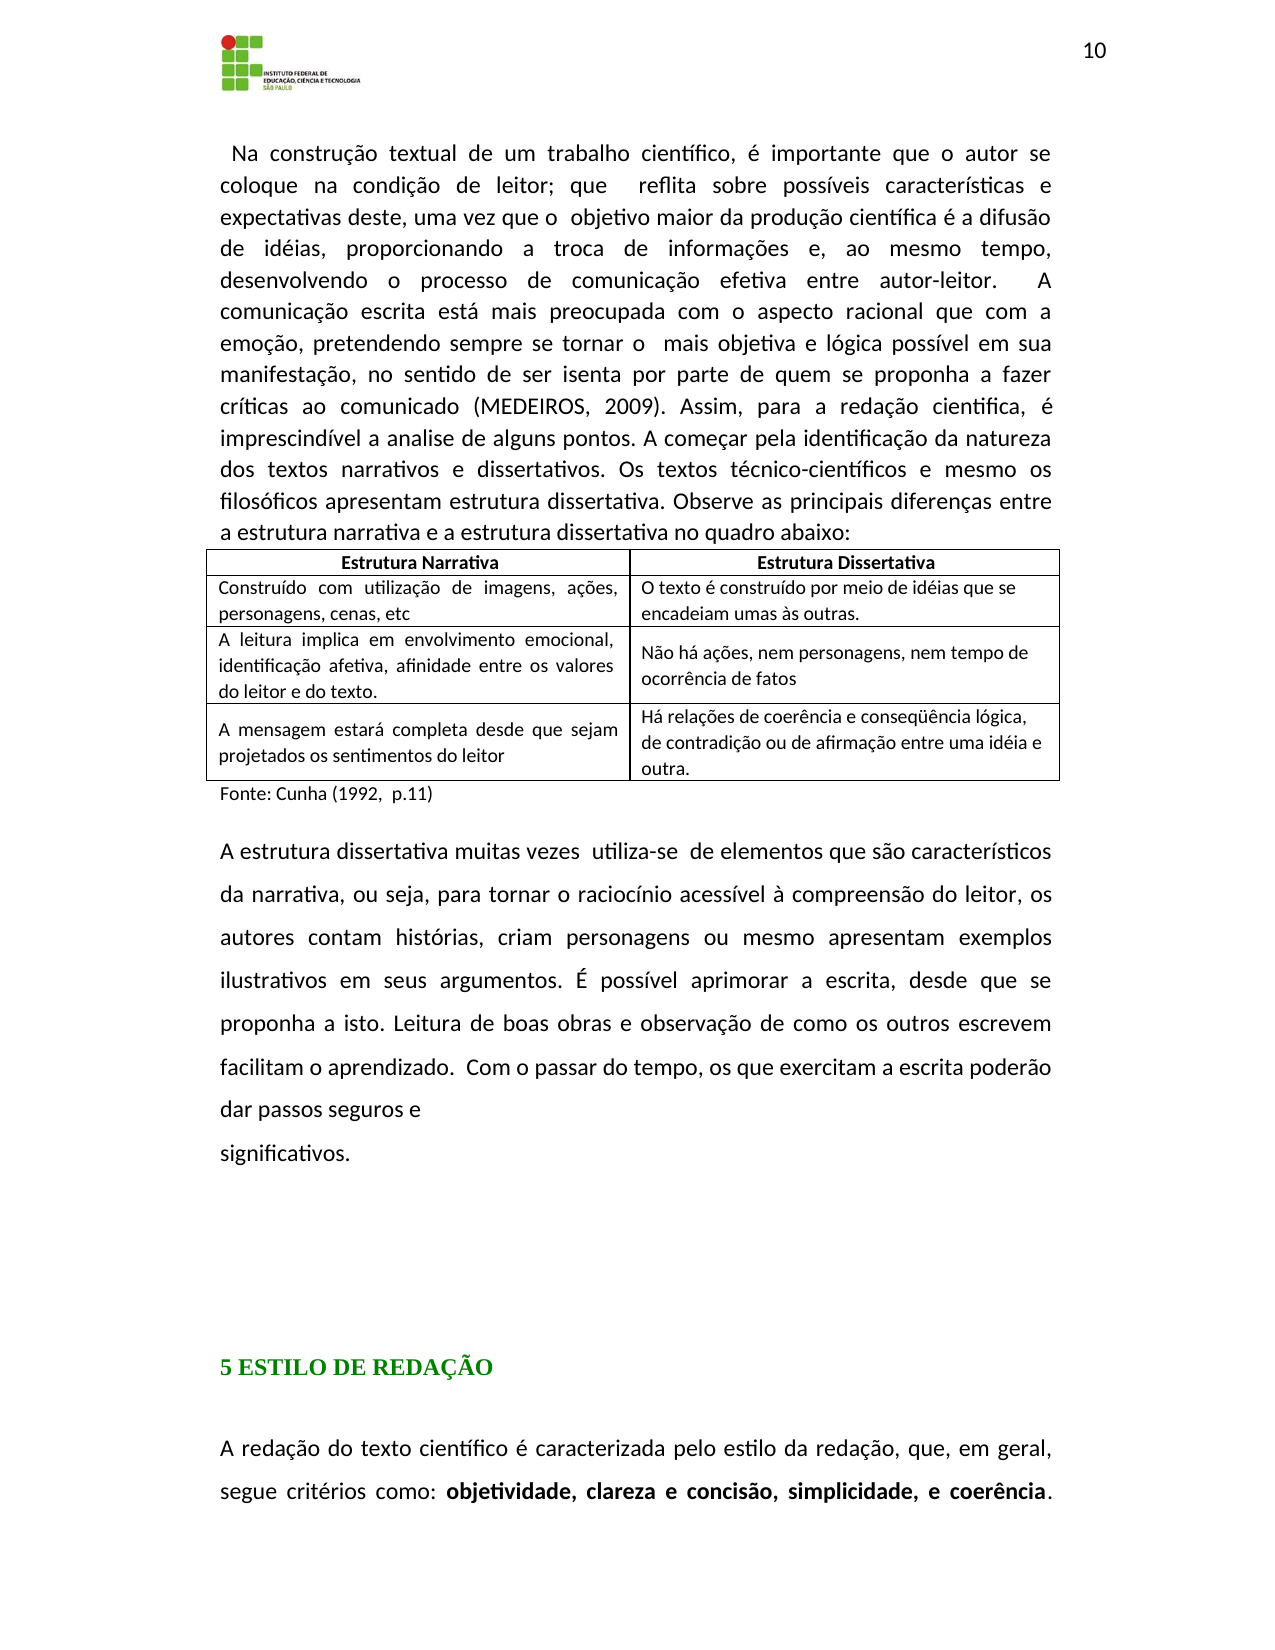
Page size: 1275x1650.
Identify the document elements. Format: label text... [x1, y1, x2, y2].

text significativos. [220, 1138, 1053, 1167]
text Na construção textual de um trabalho científico, é importante que o autor se coloque na condição de leitor; que reflita sobre possíveis características e expectativas deste, uma vez que o objetivo maior da produção científica é a difusão de idéias, proporcionando a troca de informações e, ao mesmo tempo, desenvolvendo o processo de comunicação efetiva entre autor-leitor. A comunicação escrita está mais preocupada com o aspecto racional que com a emoção, pretendendo sempre se tornar o mais objetiva e lógica possível em sua manifestação, no sentido de ser isenta por parte de quem se proponha a fazer críticas ao comunicado (MEDEIROS, 2009). Assim, para a redação cientifica, é imprescindível a analise de alguns pontos. A começar pela identificação da natureza dos textos narrativos e dissertativos. Os textos técnico-científicos e mesmo os filosóficos apresentam estrutura dissertativa. Observe as principais diferenças entre a estrutura narrativa e a estrutura dissertativa no quadro abaixo: [220, 138, 1053, 547]
table_cell A mensagem estará completa desde que sejam projetados os sentimentos do leitor [207, 704, 629, 780]
table_cell Não há ações, nem personagens, nem tempo de ocorrência de fatos [631, 627, 1059, 703]
picture [220, 35, 362, 92]
table_cell Há relações de coerência e conseqüência lógica, de contradição ou de afirmação entre uma idéia e outra. [631, 704, 1059, 780]
subtitle 5 ESTILO DE REDAÇÃO [220, 1353, 1054, 1380]
text Fonte: Cunha (1992, p.11) [220, 781, 1054, 806]
table_cell A leitura implica em envolvimento emocional, identificação afetiva, afinidade entre os valores do leitor e do texto. [207, 627, 629, 703]
table_header Estrutura Narrativa [207, 550, 629, 574]
table_cell O texto é construído por meio de idéias que se encadeiam umas às outras. [631, 576, 1059, 626]
table_header Estrutura Dissertativa [631, 550, 1059, 574]
text A estrutura dissertativa muitas vezes utiliza-se de elementos que são característicos da narrativa, ou seja, para tornar o raciocínio acessível à compreensão do leitor, os autores contam histórias, criam personagens ou mesmo apresentam exemplos ilustrativos em seus argumentos. É possível aprimorar a escrita, desde que se proponha a isto. Leitura de boas obras e observação de como os outros escrevem facilitam o aprendizado. Com o passar do tempo, os que exercitam a escrita poderão dar passos seguros e [220, 836, 1053, 1124]
table_cell Construído com utilização de imagens, ações, personagens, cenas, etc [207, 576, 629, 626]
text A redação do texto científico é caracterizada pelo estilo da redação, que, em geral, segue critérios como: objetividade, clareza e concisão, simplicidade, e coerência. [220, 1433, 1053, 1506]
